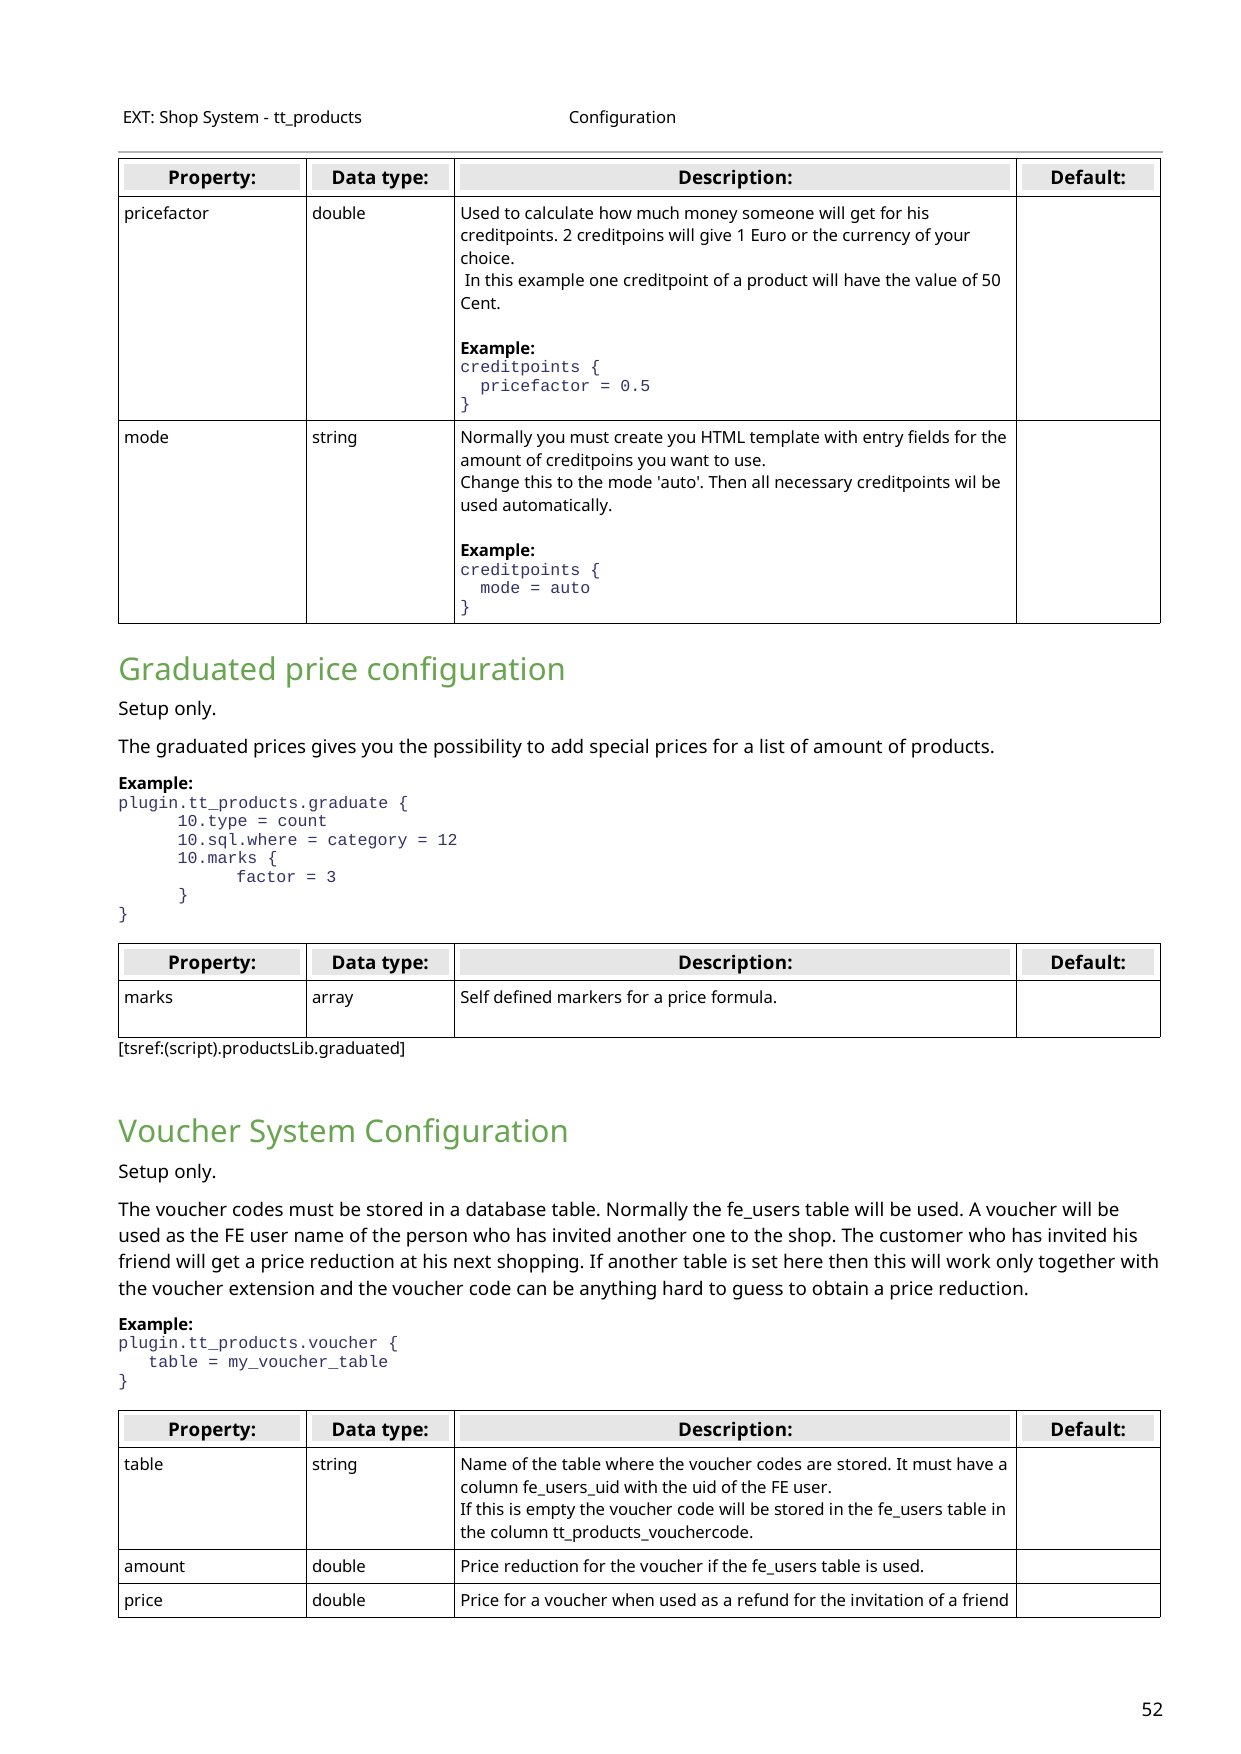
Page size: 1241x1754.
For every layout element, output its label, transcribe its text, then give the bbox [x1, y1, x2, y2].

table_header Property: [119, 1411, 306, 1447]
text Example: [118, 1313, 1163, 1335]
table_cell Normally you must create you HTML template with entry fields for the amount of creditpoins you want to use. Change this to the mode 'auto'. Then all necessary creditpoints wil be used automatically. Example: creditpoints { mode = auto } [455, 421, 1016, 623]
table_cell amount [119, 1550, 306, 1583]
table_header Description: [455, 944, 1016, 980]
subtitle 10.marks { [118, 850, 1163, 869]
table_header Data type: [307, 159, 454, 196]
table_header Data type: [307, 1411, 454, 1447]
subtitle Graduated price configuration [118, 646, 1163, 689]
table_header Data type: [307, 944, 454, 980]
text [tsref:(script).productsLib.graduated] [118, 1037, 1163, 1059]
table_header Property: [119, 159, 306, 196]
table_cell [1017, 197, 1160, 420]
table_cell [1017, 421, 1160, 623]
table_cell Used to calculate how much money someone will get for his creditpoints. 2 creditpoins will give 1 Euro or the currency of your choice. In this example one creditpoint of a product will have the value of 50 Cent. Example: creditpoints { pricefactor = 0.5 } [455, 197, 1016, 420]
table_header Default: [1017, 944, 1160, 980]
table_cell [1017, 1550, 1160, 1583]
table_cell price [119, 1584, 306, 1617]
table_cell array [307, 981, 454, 1037]
table_cell marks [119, 981, 306, 1037]
table_header Description: [455, 159, 1016, 196]
text Setup only. [118, 695, 1163, 721]
text } [118, 906, 1163, 924]
table_cell mode [119, 421, 306, 623]
subtitle 10.type = count [118, 813, 1163, 832]
table_cell [1017, 1584, 1160, 1617]
text The voucher codes must be stored in a database table. Normally the fe_users table will be used. A voucher will be used as the FE user name of the person who has invited another one to the shop. The customer who has invited his friend will get a price reduction at his next shopping. If another table is set here then this will work only together with the voucher extension and the voucher code can be anything hard to guess to obtain a price reduction. [118, 1196, 1163, 1300]
text The graduated prices gives you the possibility to add special prices for a list of amount of products. [118, 733, 1163, 759]
table_header Property: [119, 944, 306, 980]
subtitle Voucher System Configuration [118, 1109, 1163, 1152]
table_cell [1017, 1448, 1160, 1549]
subtitle factor = 3 [118, 869, 1163, 887]
text Example: [118, 772, 1163, 794]
subtitle } [118, 887, 1163, 906]
table_cell Price for a voucher when used as a refund for the invitation of a friend [455, 1584, 1016, 1617]
table_cell double [307, 1584, 454, 1617]
table_cell [1017, 981, 1160, 1037]
table_header Default: [1017, 1411, 1160, 1447]
table_cell double [307, 197, 454, 420]
table_cell table [119, 1448, 306, 1549]
table_cell pricefactor [119, 197, 306, 420]
table_cell Self defined markers for a price formula. [455, 981, 1016, 1037]
subtitle plugin.tt_products.voucher { [118, 1335, 1163, 1354]
text } [118, 1372, 1163, 1391]
table_cell Name of the table where the voucher codes are stored. It must have a column fe_users_uid with the uid of the FE user. If this is empty the voucher code will be stored in the fe_users table in the column tt_products_vouchercode. [455, 1448, 1016, 1549]
subtitle plugin.tt_products.graduate { [118, 794, 1163, 813]
table_header Description: [455, 1411, 1016, 1447]
text Setup only. [118, 1158, 1163, 1184]
table_header Default: [1017, 159, 1160, 196]
table_cell double [307, 1550, 454, 1583]
text 10.sql.where = category = 12 [118, 832, 1163, 850]
table_cell Price reduction for the voucher if the fe_users table is used. [455, 1550, 1016, 1583]
table_cell string [307, 1448, 454, 1549]
table_cell string [307, 421, 454, 623]
text table = my_voucher_table [118, 1354, 1163, 1372]
